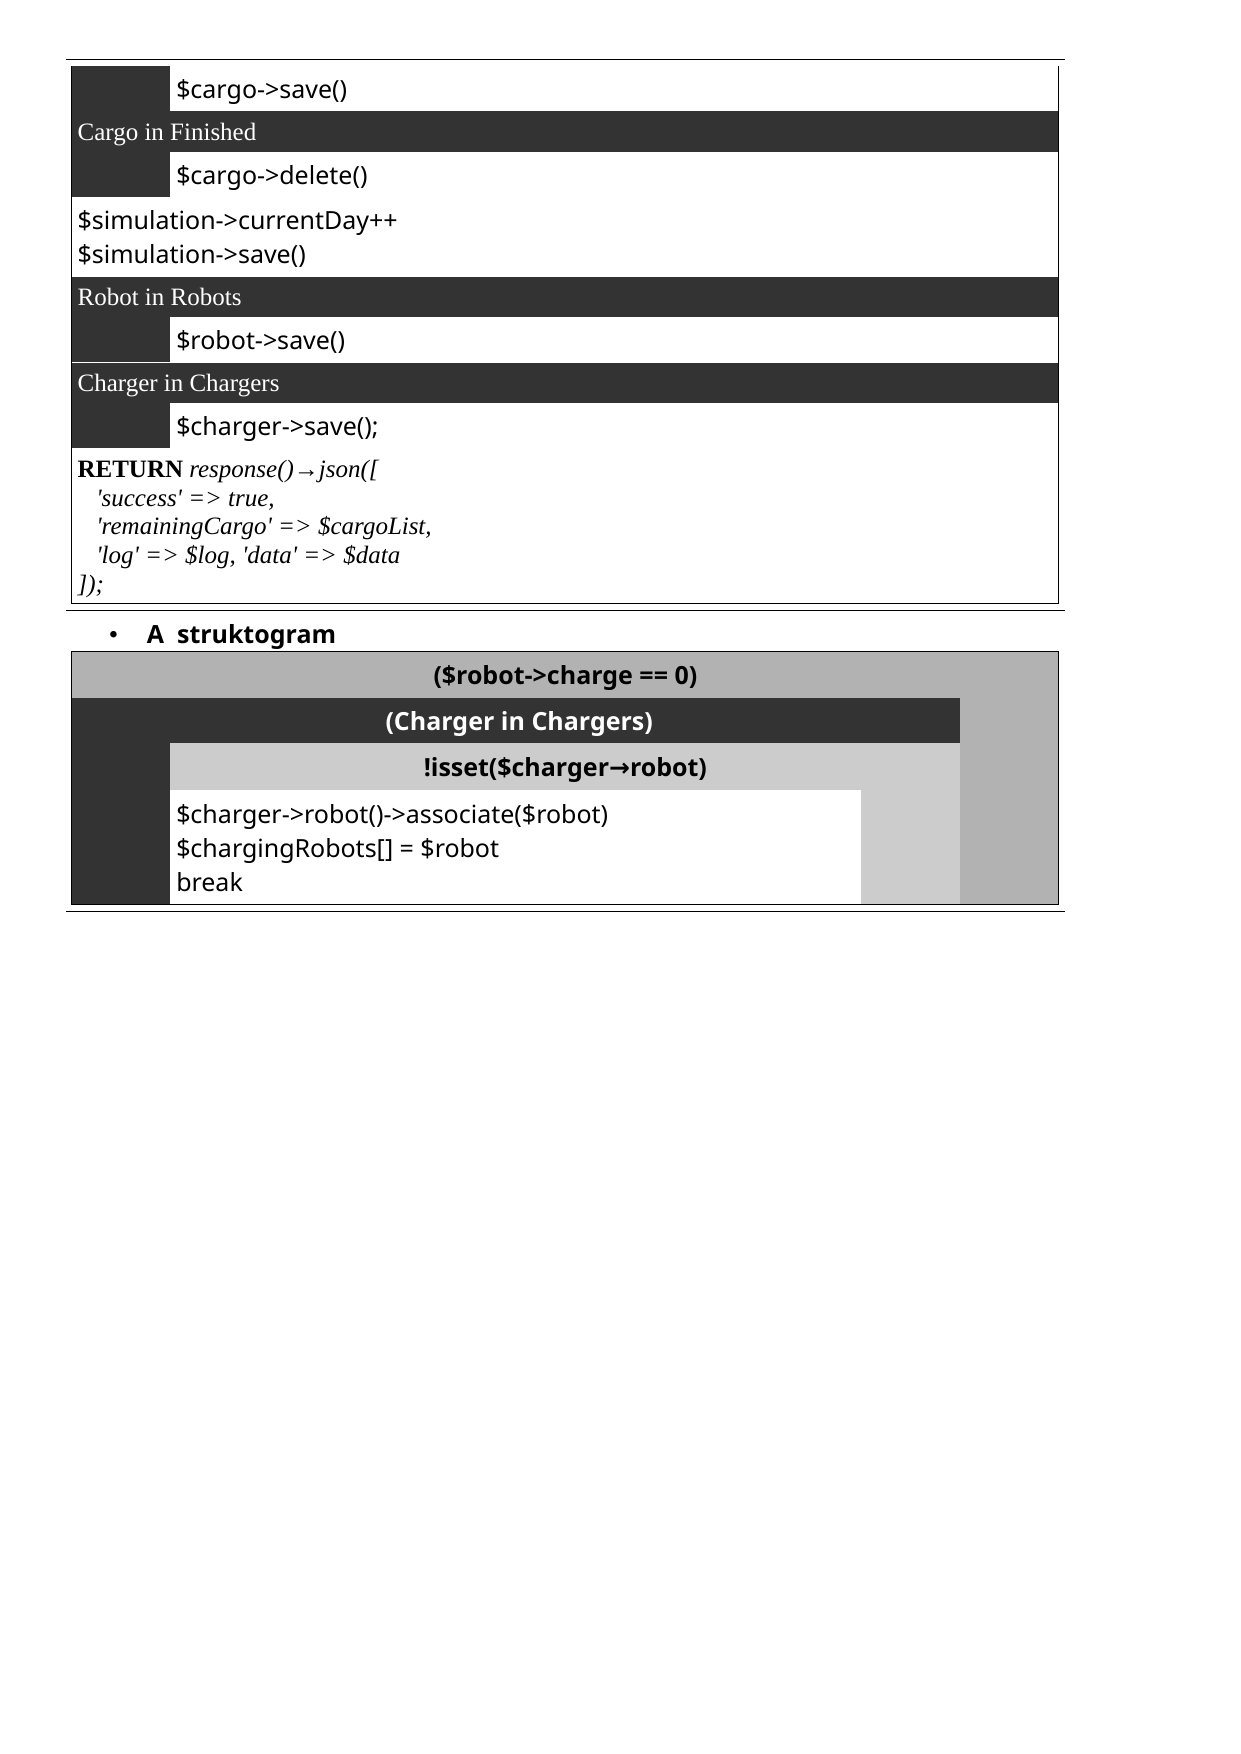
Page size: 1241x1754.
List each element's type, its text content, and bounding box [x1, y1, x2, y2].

table_cell [72, 743, 170, 904]
table_cell [72, 403, 170, 448]
table_cell !isset($charger→robot) [170, 743, 960, 790]
table_cell [72, 317, 170, 362]
table_cell [72, 66, 170, 111]
table_cell (Charger in Chargers) [72, 698, 960, 743]
table_cell Charger in Chargers [72, 363, 1058, 403]
table_cell Cargo in Finished [72, 111, 1058, 152]
table_cell $cargo->delete() [170, 152, 1058, 197]
table_cell $charger->save(); [170, 403, 1058, 448]
table_cell [66, 60, 1065, 610]
table_cell Robot in Robots [72, 277, 1058, 317]
table_cell A struktogram [66, 611, 1065, 911]
table_header ($robot->charge == 0) [72, 652, 1058, 698]
table_cell $robot->save() [170, 317, 1058, 362]
table_cell $cargo->save() [170, 66, 1058, 111]
table_cell RETURN response()→json([ 'success' => true, 'remainingCargo' => $cargoList, 'log' => $log, 'data' => $data ]); [72, 448, 1058, 603]
table_cell $simulation->currentDay++ $simulation->save() [72, 197, 1058, 277]
table_cell [72, 152, 170, 197]
table_cell [960, 698, 1058, 904]
table_cell $charger->robot()->associate($robot) $chargingRobots[] = $robot break [170, 790, 861, 904]
table_cell [861, 790, 960, 904]
